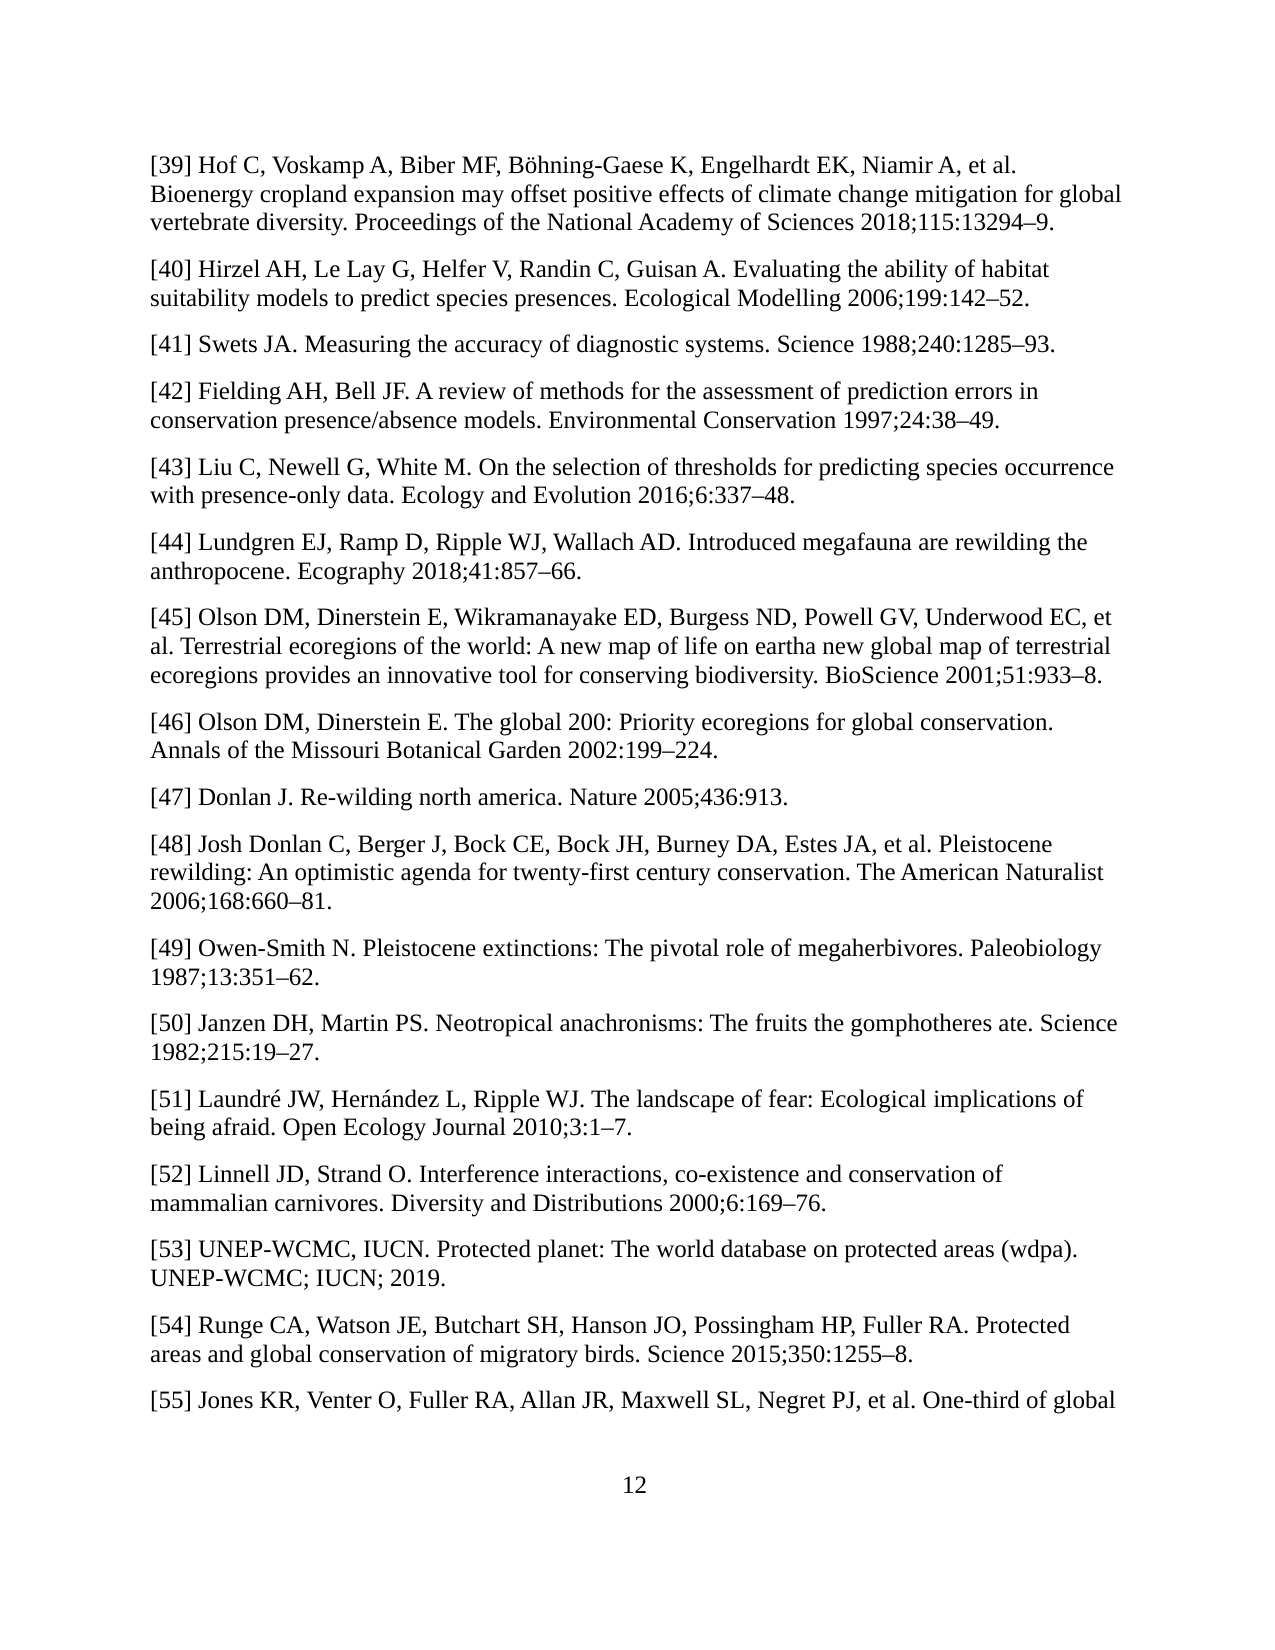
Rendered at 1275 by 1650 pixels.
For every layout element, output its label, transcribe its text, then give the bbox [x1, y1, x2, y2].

text [48] Josh Donlan C, Berger J, Bock CE, Bock JH, Burney DA, Estes JA, et al. Pleistocene rewilding: An optimistic agenda for twenty-first century conservation. The American Naturalist 2006;168:660–81. [150, 829, 1125, 915]
text [43] Liu C, Newell G, White M. On the selection of thresholds for predicting species occurrence with presence-only data. Ecology and Evolution 2016;6:337–48. [150, 452, 1125, 509]
text [51] Laundré JW, Hernández L, Ripple WJ. The landscape of fear: Ecological implications of being afraid. Open Ecology Journal 2010;3:1–7. [150, 1084, 1125, 1141]
text [47] Donlan J. Re-wilding north america. Nature 2005;436:913. [150, 782, 1125, 811]
text [55] Jones KR, Venter O, Fuller RA, Allan JR, Maxwell SL, Negret PJ, et al. One-third of global [150, 1385, 1125, 1414]
text [39] Hof C, Voskamp A, Biber MF, Böhning-Gaese K, Engelhardt EK, Niamir A, et al. Bioenergy cropland expansion may offset positive effects of climate change mitigation for global vertebrate diversity. Proceedings of the National Academy of Sciences 2018;115:13294–9. [150, 150, 1125, 236]
text [42] Fielding AH, Bell JF. A review of methods for the assessment of prediction errors in conservation presence/absence models. Environmental Conservation 1997;24:38–49. [150, 376, 1125, 434]
text [45] Olson DM, Dinerstein E, Wikramanayake ED, Burgess ND, Powell GV, Underwood EC, et al. Terrestrial ecoregions of the world: A new map of life on eartha new global map of terrestrial ecoregions provides an innovative tool for conserving biodiversity. BioScience 2001;51:933–8. [150, 602, 1125, 689]
text [40] Hirzel AH, Le Lay G, Helfer V, Randin C, Guisan A. Evaluating the ability of habitat suitability models to predict species presences. Ecological Modelling 2006;199:142–52. [150, 254, 1125, 312]
text [54] Runge CA, Watson JE, Butchart SH, Hanson JO, Possingham HP, Fuller RA. Protected areas and global conservation of migratory birds. Science 2015;350:1255–8. [150, 1310, 1125, 1367]
text [49] Owen-Smith N. Pleistocene extinctions: The pivotal role of megaherbivores. Paleobiology 1987;13:351–62. [150, 933, 1125, 990]
text [41] Swets JA. Measuring the accuracy of diagnostic systems. Science 1988;240:1285–93. [150, 329, 1125, 358]
text [50] Janzen DH, Martin PS. Neotropical anachronisms: The fruits the gomphotheres ate. Science 1982;215:19–27. [150, 1008, 1125, 1066]
text [44] Lundgren EJ, Ramp D, Ripple WJ, Wallach AD. Introduced megafauna are rewilding the anthropocene. Ecography 2018;41:857–66. [150, 527, 1125, 584]
text [53] UNEP-WCMC, IUCN. Protected planet: The world database on protected areas (wdpa). UNEP-WCMC; IUCN; 2019. [150, 1234, 1125, 1292]
text [52] Linnell JD, Strand O. Interference interactions, co-existence and conservation of mammalian carnivores. Diversity and Distributions 2000;6:169–76. [150, 1159, 1125, 1217]
text [46] Olson DM, Dinerstein E. The global 200: Priority ecoregions for global conservation. Annals of the Missouri Botanical Garden 2002:199–224. [150, 707, 1125, 764]
